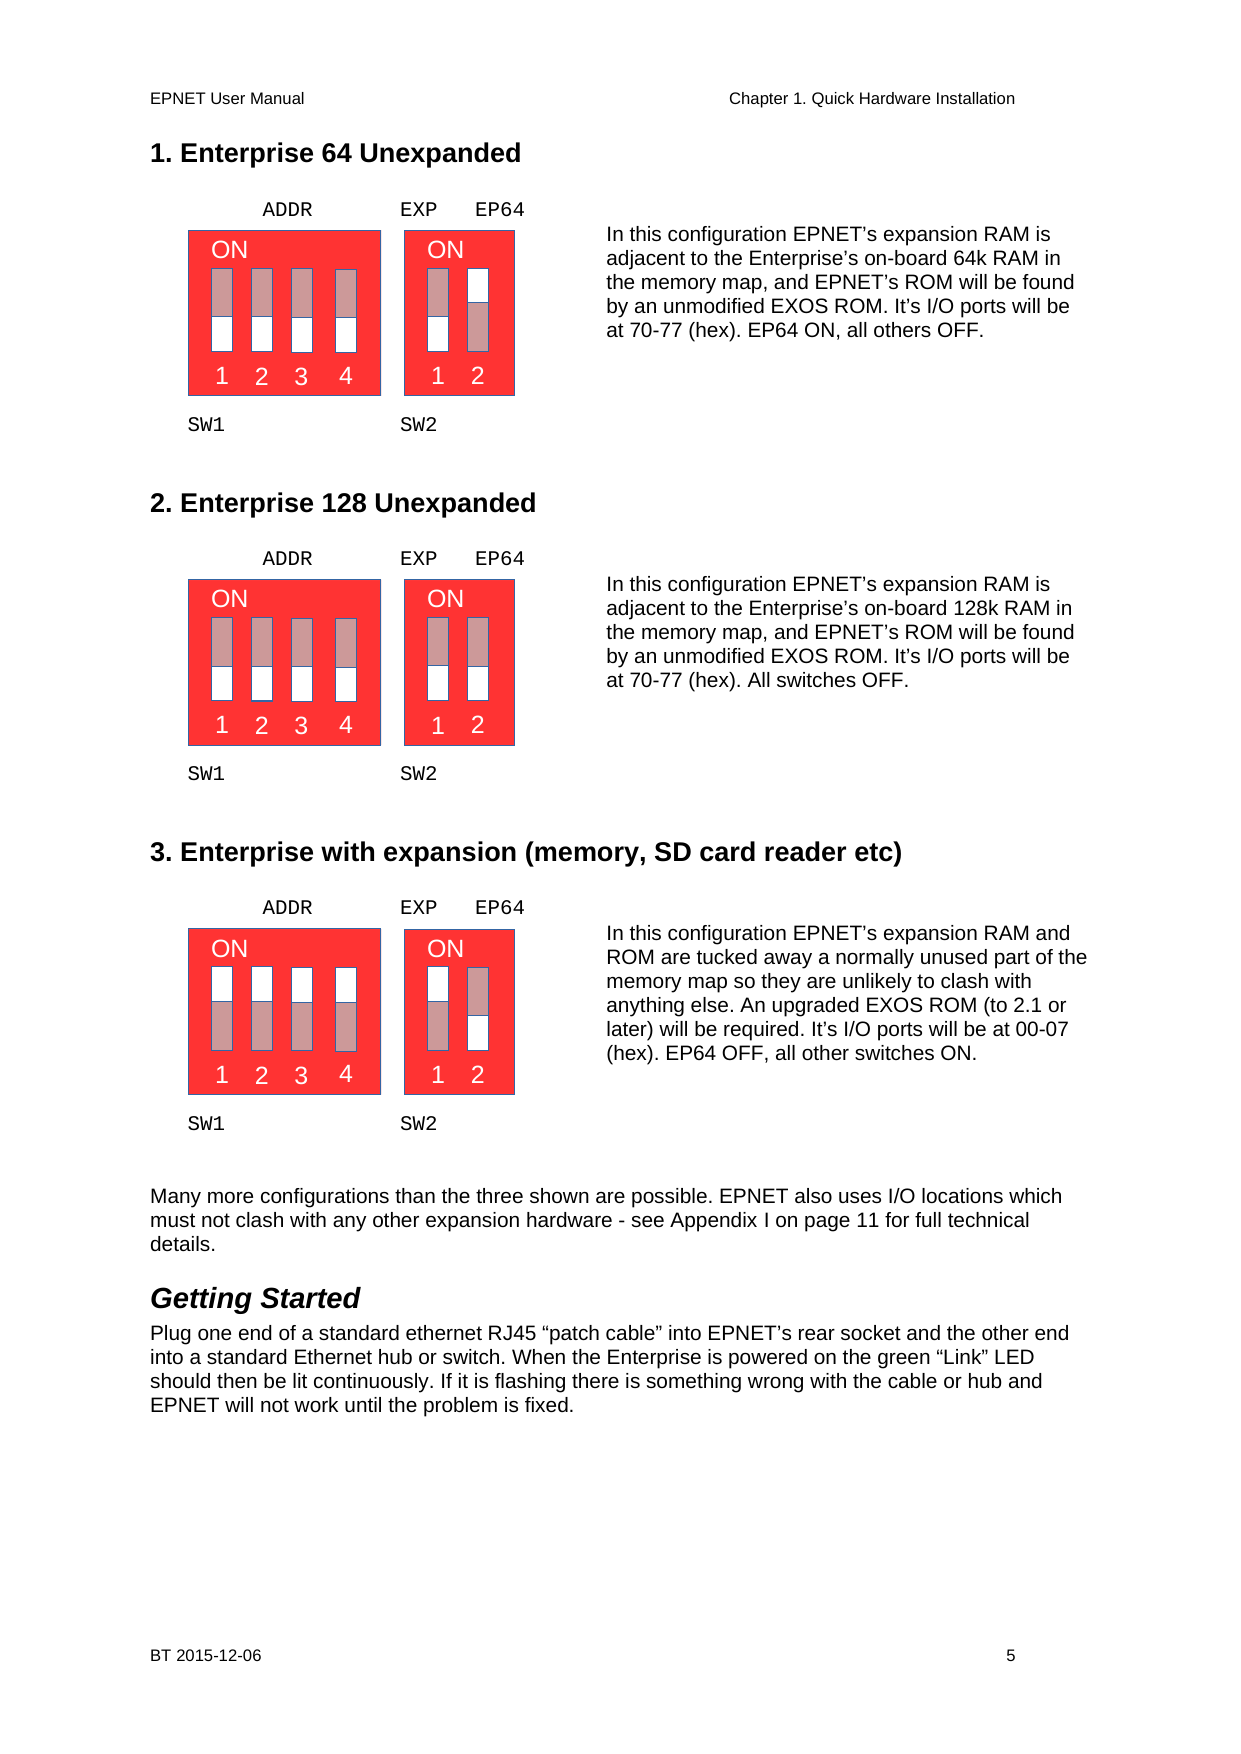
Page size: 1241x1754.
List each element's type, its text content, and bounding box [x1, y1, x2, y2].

text ADDR EXP EP64 [150, 199, 1090, 222]
subtitle Getting Started [150, 1281, 1090, 1315]
text Plug one end of a standard ethernet RJ45 “patch cable” into EPNET’s rear socket and the other end into a standard Ethernet hub or switch. When the Enterprise is powered on the green “Link” LED should then be lit continuously. If it is flashing there is something wrong with the cable or hub and EPNET will not work until the problem is fixed. [150, 1321, 1090, 1417]
subtitle 2. Enterprise 128 Unexpanded [150, 487, 1090, 518]
text SW1 SW2 [150, 414, 1090, 438]
text ADDR EXP EP64 [150, 548, 1090, 572]
text In this configuration EPNET’s expansion RAM and ROM are tucked away a normally unused part of the memory map so they are unlikely to clash with anything else. An upgraded EXOS ROM (to 2.1 or later) will be required. It’s I/O ports will be at 00-07 (hex). EP64 OFF, all other switches ON. [375, 921, 1090, 1065]
text In this configuration EPNET’s expansion RAM is adjacent to the Enterprise’s on-board 128k RAM in the memory map, and EPNET’s ROM will be found by an unmodified EXOS ROM. It’s I/O ports will be at 70-77 (hex). All switches OFF. [375, 572, 1090, 691]
text SW1 SW2 [150, 1113, 1090, 1136]
text SW1 SW2 [150, 763, 1090, 787]
subtitle 1. Enterprise 64 Unexpanded [150, 137, 1090, 168]
subtitle 3. Enterprise with expansion (memory, SD card reader etc) [150, 836, 1090, 867]
text In this configuration EPNET’s expansion RAM is adjacent to the Enterprise’s on-board 64k RAM in the memory map, and EPNET’s ROM will be found by an unmodified EXOS ROM. It’s I/O ports will be at 70-77 (hex). EP64 ON, all others OFF. [375, 222, 1090, 342]
text Many more configurations than the three shown are possible. EPNET also uses I/O locations which must not clash with any other expansion hardware - see Appendix I on page 11 for full technical details. [150, 1184, 1090, 1256]
text ADDR EXP EP64 [150, 897, 1090, 921]
